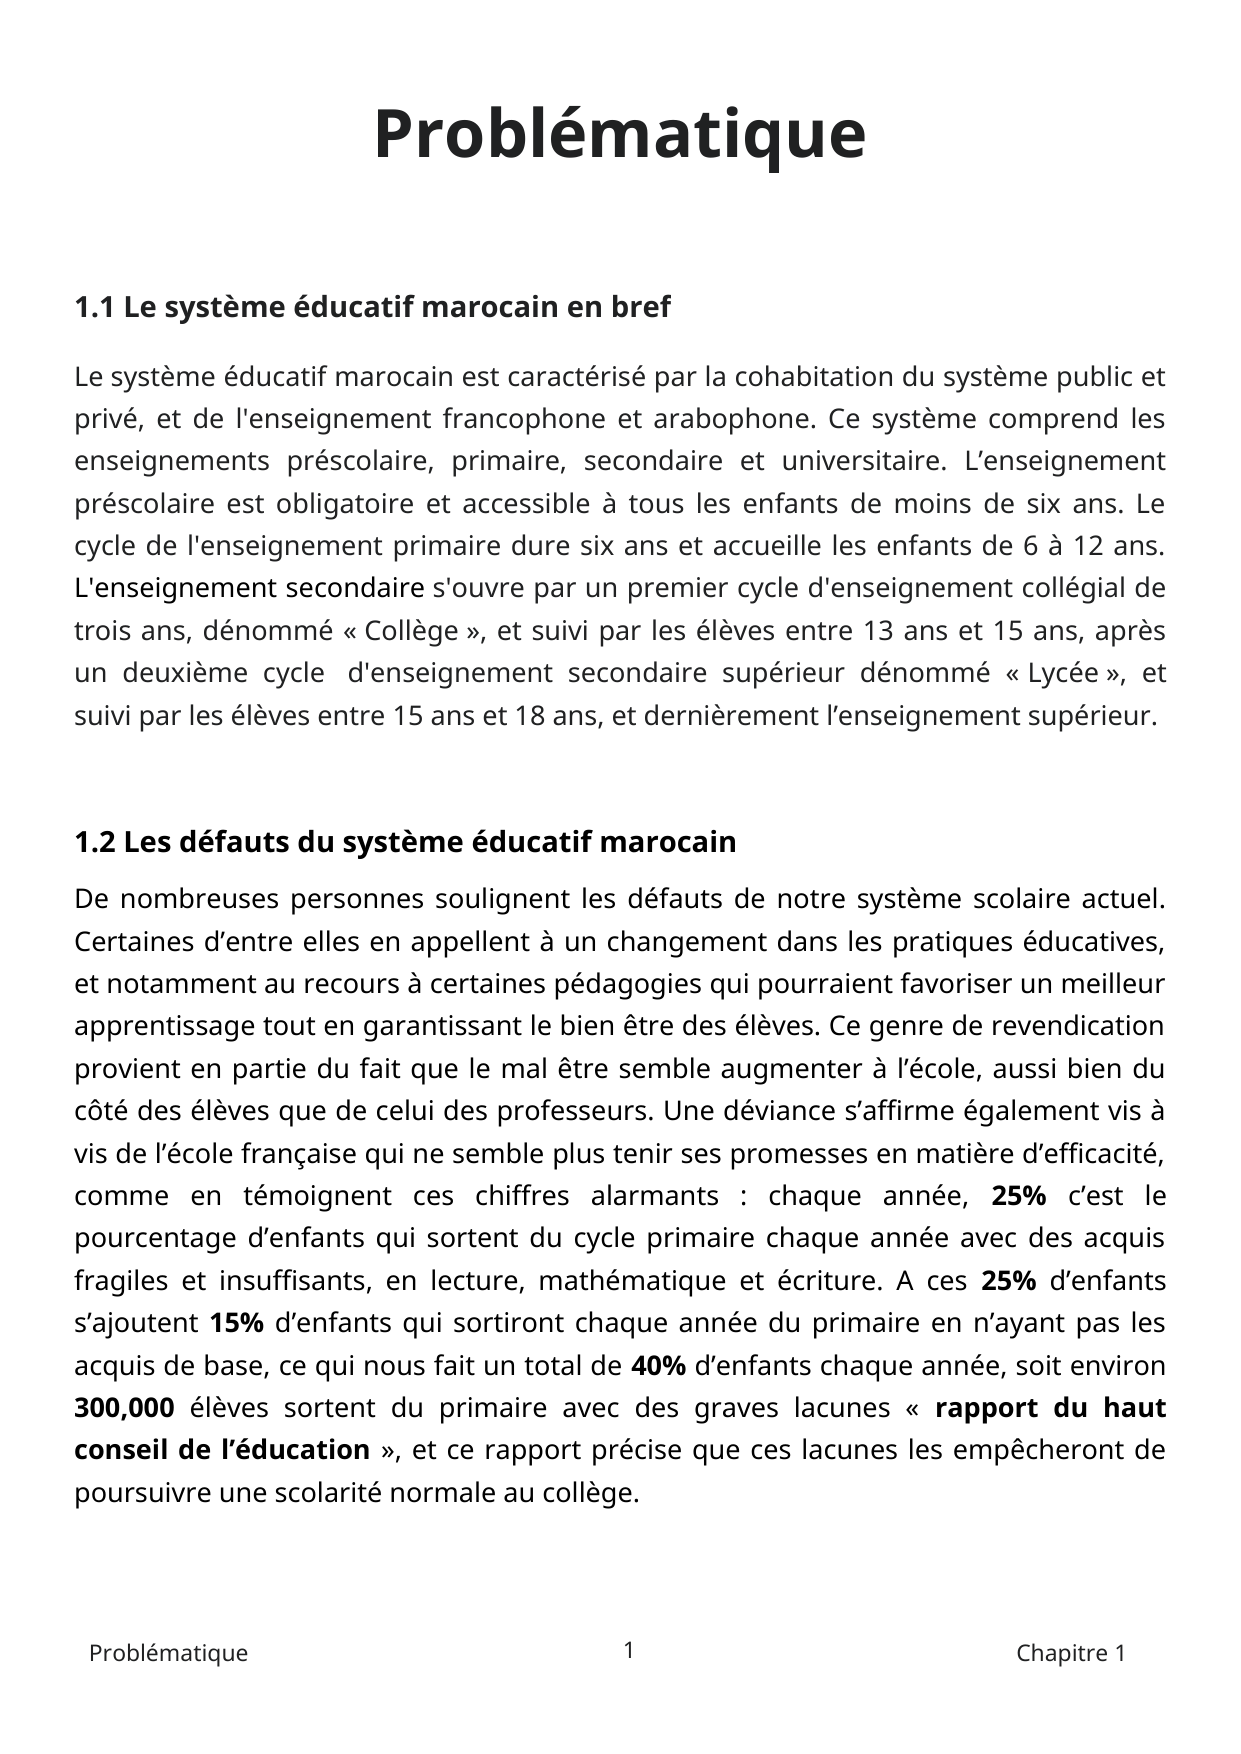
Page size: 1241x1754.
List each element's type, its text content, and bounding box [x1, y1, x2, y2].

text Le système éducatif marocain est caractérisé par la cohabitation du système public et privé, et de l'enseignement francophone et arabophone. Ce système comprend les enseignements préscolaire, primaire, secondaire et universitaire. L’enseignement préscolaire est obligatoire et accessible à tous les enfants de moins de six ans. Le cycle de l'enseignement primaire dure six ans et accueille les enfants de 6 à 12 ans. L'enseignement secondaire s'ouvre par un premier cycle d'enseignement collégial de trois ans, dénommé « Collège », et suivi par les élèves entre 13 ans et 15 ans, après un deuxième cycle d'enseignement secondaire supérieur dénommé « Lycée », et suivi par les élèves entre 15 ans et 18 ans, et dernièrement l’enseignement supérieur. [74, 357, 1167, 733]
text 1.1 Le système éducatif marocain en bref [74, 286, 1167, 326]
text Problématique [74, 86, 1167, 177]
text 1.2 Les défauts du système éducatif marocain [74, 822, 1167, 861]
text De nombreuses personnes soulignent les défauts de notre système scolaire actuel. Certaines d’entre elles en appellent à un changement dans les pratiques éducatives, et notamment au recours à certaines pédagogies qui pourraient favoriser un meilleur apprentissage tout en garantissant le bien être des élèves. Ce genre de revendication provient en partie du fait que le mal être semble augmenter à l’école, aussi bien du côté des élèves que de celui des professeurs. Une déviance s’affirme également vis à vis de l’école française qui ne semble plus tenir ses promesses en matière d’efficacité, comme en témoignent ces chiffres alarmants : chaque année, 25% c’est le pourcentage d’enfants qui sortent du cycle primaire chaque année avec des acquis fragiles et insuffisants, en lecture, mathématique et écriture. A ces 25% d’enfants s’ajoutent 15% d’enfants qui sortiront chaque année du primaire en n’ayant pas les acquis de base, ce qui nous fait un total de 40% d’enfants chaque année, soit environ 300,000 élèves sortent du primaire avec des graves lacunes « rapport du haut conseil de l’éducation », et ce rapport précise que ces lacunes les empêcheront de poursuivre une scolarité normale au collège. [74, 880, 1167, 1510]
